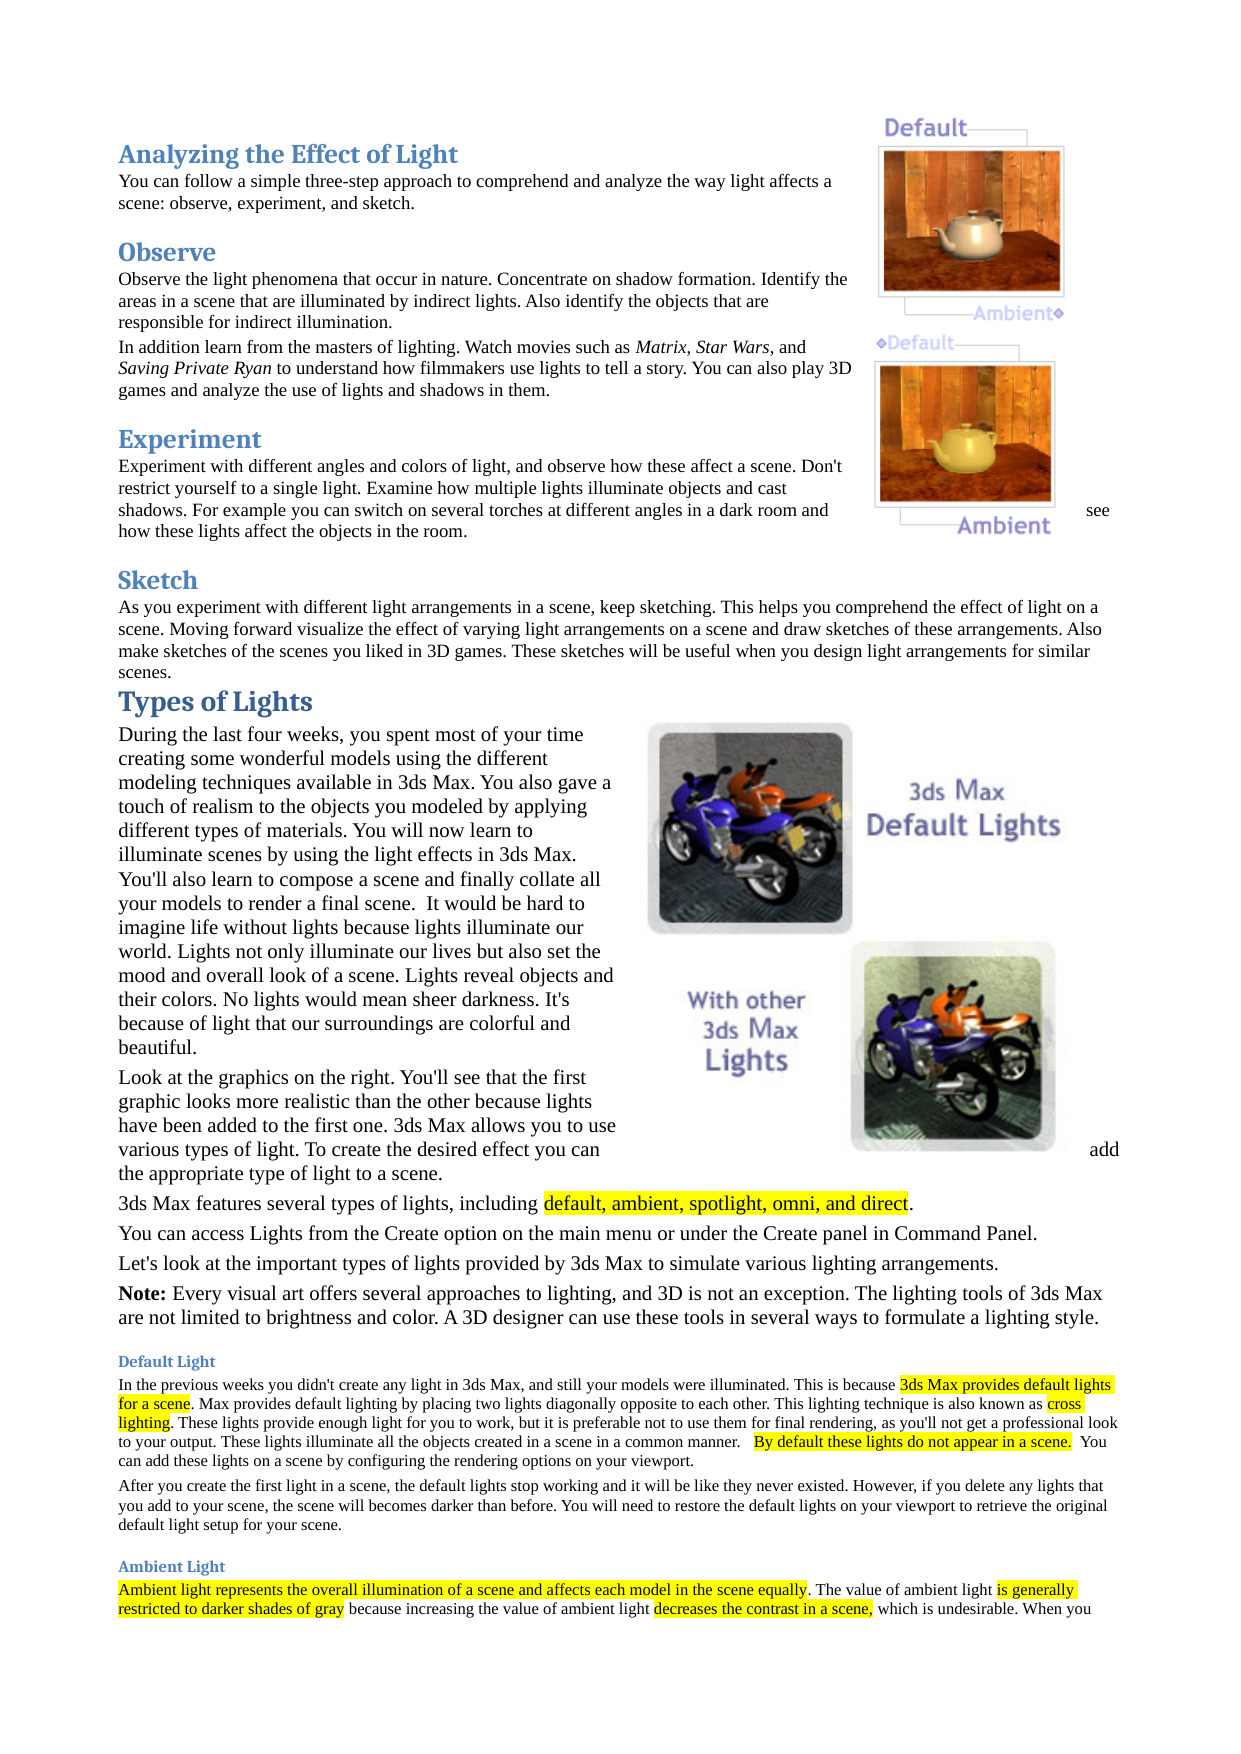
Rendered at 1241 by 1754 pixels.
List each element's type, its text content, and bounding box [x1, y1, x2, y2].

subtitle [1067, 424, 1122, 455]
subtitle Ambient Light [118, 1557, 1122, 1577]
subtitle [1067, 237, 1122, 268]
text Observe the light phenomena that occur in nature. Concentrate on shadow formation. Identify the areas in a scene that are illuminated by indirect lights. Also identify the objects that are responsible for indirect illumination. [118, 268, 871, 333]
text [1071, 722, 1122, 1059]
text In addition learn from the masters of lighting. Watch movies such as Matrix, Star Wars, and Saving Private Ryan to understand how filmmakers use lights to tell a story. You can also play 3D games and analyze the use of lights and shadows in them. [118, 336, 871, 400]
text During the last four weeks, you spent most of your time creating some wonderful models using the different modeling techniques available in 3ds Max. You also gave a touch of realism to the objects you modeled by applying different types of materials. You will now learn to illuminate scenes by using the light effects in 3ds Max. You'll also learn to compose a scene and finally collate all your models to render a final scene. It would be hard to imagine life without lights because lights illuminate our world. Lights not only illuminate our lives but also set the mood and overall look of a scene. Lights reveal objects and their colors. No lights would mean sheer darkness. It's because of light that our surroundings are colorful and beautiful. [118, 722, 638, 1059]
subtitle Sketch [118, 565, 1122, 596]
text As you experiment with different light arrangements in a scene, keep sketching. This helps you comprehend the effect of light on a scene. Moving forward visualize the effect of varying light arrangements on a scene and draw sketches of these arrangements. Also make sketches of the scenes you liked in 3D games. These sketches will be useful when you design light arrangements for similar scenes. [118, 596, 1122, 683]
text In the previous weeks you didn't create any light in 3ds Max, and still your models were illuminated. This is because 3ds Max provides default lights for a scene. Max provides default lighting by placing two lights diagonally opposite to each other. This lighting technique is also known as cross lighting. These lights provide enough light for you to work, but it is preferable not to use them for final rendering, as you'll not get a professional look to your output. These lights illuminate all the objects created in a scene in a common manner. By default these lights do not appear in a scene. You can add these lights on a scene by configuring the rendering options on your viewport. [118, 1374, 1122, 1470]
subtitle Analyzing the Effect of Light [118, 139, 871, 170]
picture [638, 708, 1071, 1165]
text You can follow a simple three-step approach to comprehend and analyze the way light affects a scene: observe, experiment, and sketch. [118, 170, 871, 213]
text You can access Lights from the Create option on the main menu or under the Create panel in Command Panel. [118, 1221, 1122, 1245]
subtitle [1067, 139, 1122, 170]
text Experiment with different angles and colors of light, and observe how these affect a scene. Don't restrict yourself to a single light. Examine how multiple lights illuminate objects and cast shadows. For example you can switch on several torches at different angles in a dark room and see how these lights affect the objects in the room. [118, 455, 871, 542]
text Note: Every visual art offers several approaches to lighting, and 3D is not an exception. The lighting tools of 3ds Max are not limited to brightness and color. A 3D designer can use these tools in several ways to formulate a lighting style. [118, 1281, 1122, 1329]
picture [871, 104, 1067, 545]
text Ambient light represents the overall illumination of a scene and affects each model in the scene equally. The value of ambient light is generally restricted to darker shades of gray because increasing the value of ambient light decreases the contrast in a scene, which is undesirable. When you [118, 1579, 1122, 1618]
text 3ds Max features several types of lights, including default, ambient, spotlight, omni, and direct. [118, 1191, 1122, 1215]
subtitle Experiment [118, 424, 871, 455]
text Let's look at the important types of lights provided by 3ds Max to simulate various lighting arrangements. [118, 1251, 1122, 1275]
subtitle Default Light [118, 1352, 1122, 1372]
text After you create the first light in a scene, the default lights stop working and it will be like they never existed. However, if you delete any lights that you add to your scene, the scene will becomes darker than before. You will need to restore the default lights on your viewport to retrieve the original default light setup for your scene. [118, 1476, 1122, 1534]
subtitle Types of Lights [118, 686, 1122, 719]
subtitle Observe [118, 237, 871, 268]
text Look at the graphics on the right. You'll see that the first graphic looks more realistic than the other because lights have been added to the first one. 3ds Max allows you to use various types of light. To create the desired effect you can add the appropriate type of light to a scene. [118, 1065, 1122, 1185]
